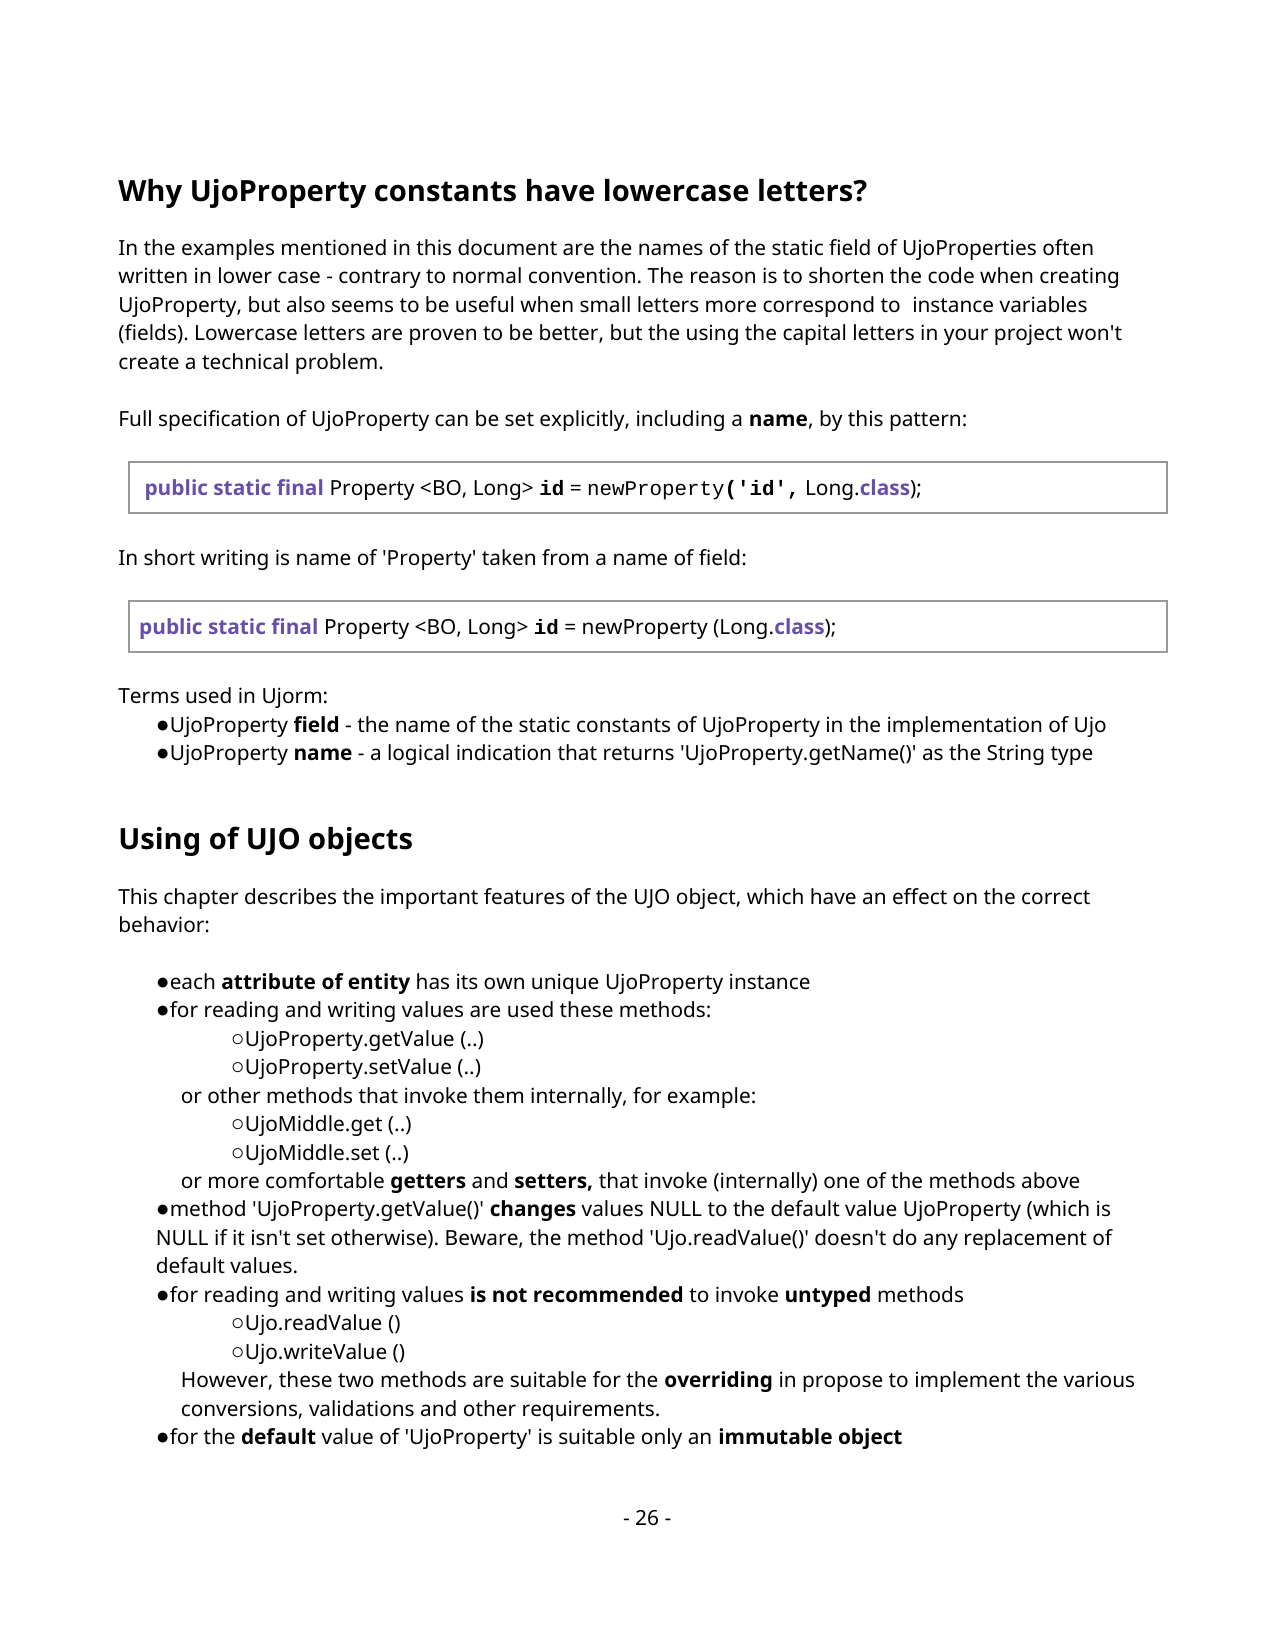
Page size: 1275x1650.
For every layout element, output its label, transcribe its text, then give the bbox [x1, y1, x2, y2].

subtitle Why UjoProperty constants have lowercase letters? [118, 170, 1157, 210]
list for reading and writing values is not recommended to invoke untyped methods [118, 1280, 1157, 1308]
list for the default value of 'UjoProperty' is suitable only an immutable object [118, 1422, 1157, 1451]
text or other methods that invoke them internally, for example: [181, 1081, 1157, 1109]
table_header public static final Property <BO, Long> id = newProperty('id', Long.class); [130, 463, 1166, 512]
text In short writing is name of 'Property' taken from a name of field: [118, 543, 1157, 571]
list UjoProperty name - a logical indication that returns 'UjoProperty.getName()' as the String type [118, 738, 1157, 767]
list Ujo.readValue () [118, 1308, 1157, 1337]
list method 'UjoProperty.getValue()' changes values NULL to the default value UjoProperty (which is NULL if it isn't set otherwise). Beware, the method 'Ujo.readValue()' doesn't do any replacement of default values. [118, 1194, 1157, 1280]
list UjoMiddle.get (..) [118, 1109, 1157, 1138]
text Full specification of UjoProperty can be set explicitly, including a name, by this pattern: [118, 404, 1157, 432]
text In the examples mentioned in this document are the names of the static field of UjoProperties often written in lower case - contrary to normal convention. The reason is to shorten the code when creating UjoProperty, but also seems to be useful when small letters more correspond to instance variables (fields). Lowercase letters are proven to be better, but the using the capital letters in your project won't create a technical problem. [118, 233, 1157, 375]
text This chapter describes the important features of the UJO object, which have an effect on the correct behavior: [118, 882, 1157, 939]
list UjoProperty.getValue (..) [118, 1024, 1157, 1052]
list each attribute of entity has its own unique UjoProperty instance [118, 967, 1157, 996]
text Terms used in Ujorm: [118, 681, 1157, 710]
text However, these two methods are suitable for the overriding in propose to implement the various conversions, validations and other requirements. [181, 1365, 1157, 1422]
text or more comfortable getters and setters, that invoke (internally) one of the methods above [181, 1166, 1157, 1194]
list UjoMiddle.set (..) [118, 1138, 1157, 1166]
table_header public static final Property <BO, Long> id = newProperty (Long.class); [130, 602, 1166, 651]
list Ujo.writeValue () [118, 1337, 1157, 1365]
list UjoProperty.setValue (..) [118, 1052, 1157, 1081]
subtitle Using of UJO objects [118, 819, 1157, 858]
list UjoProperty field - the name of the static constants of UjoProperty in the implementation of Ujo [118, 710, 1157, 738]
list for reading and writing values are used these methods: [118, 996, 1157, 1024]
